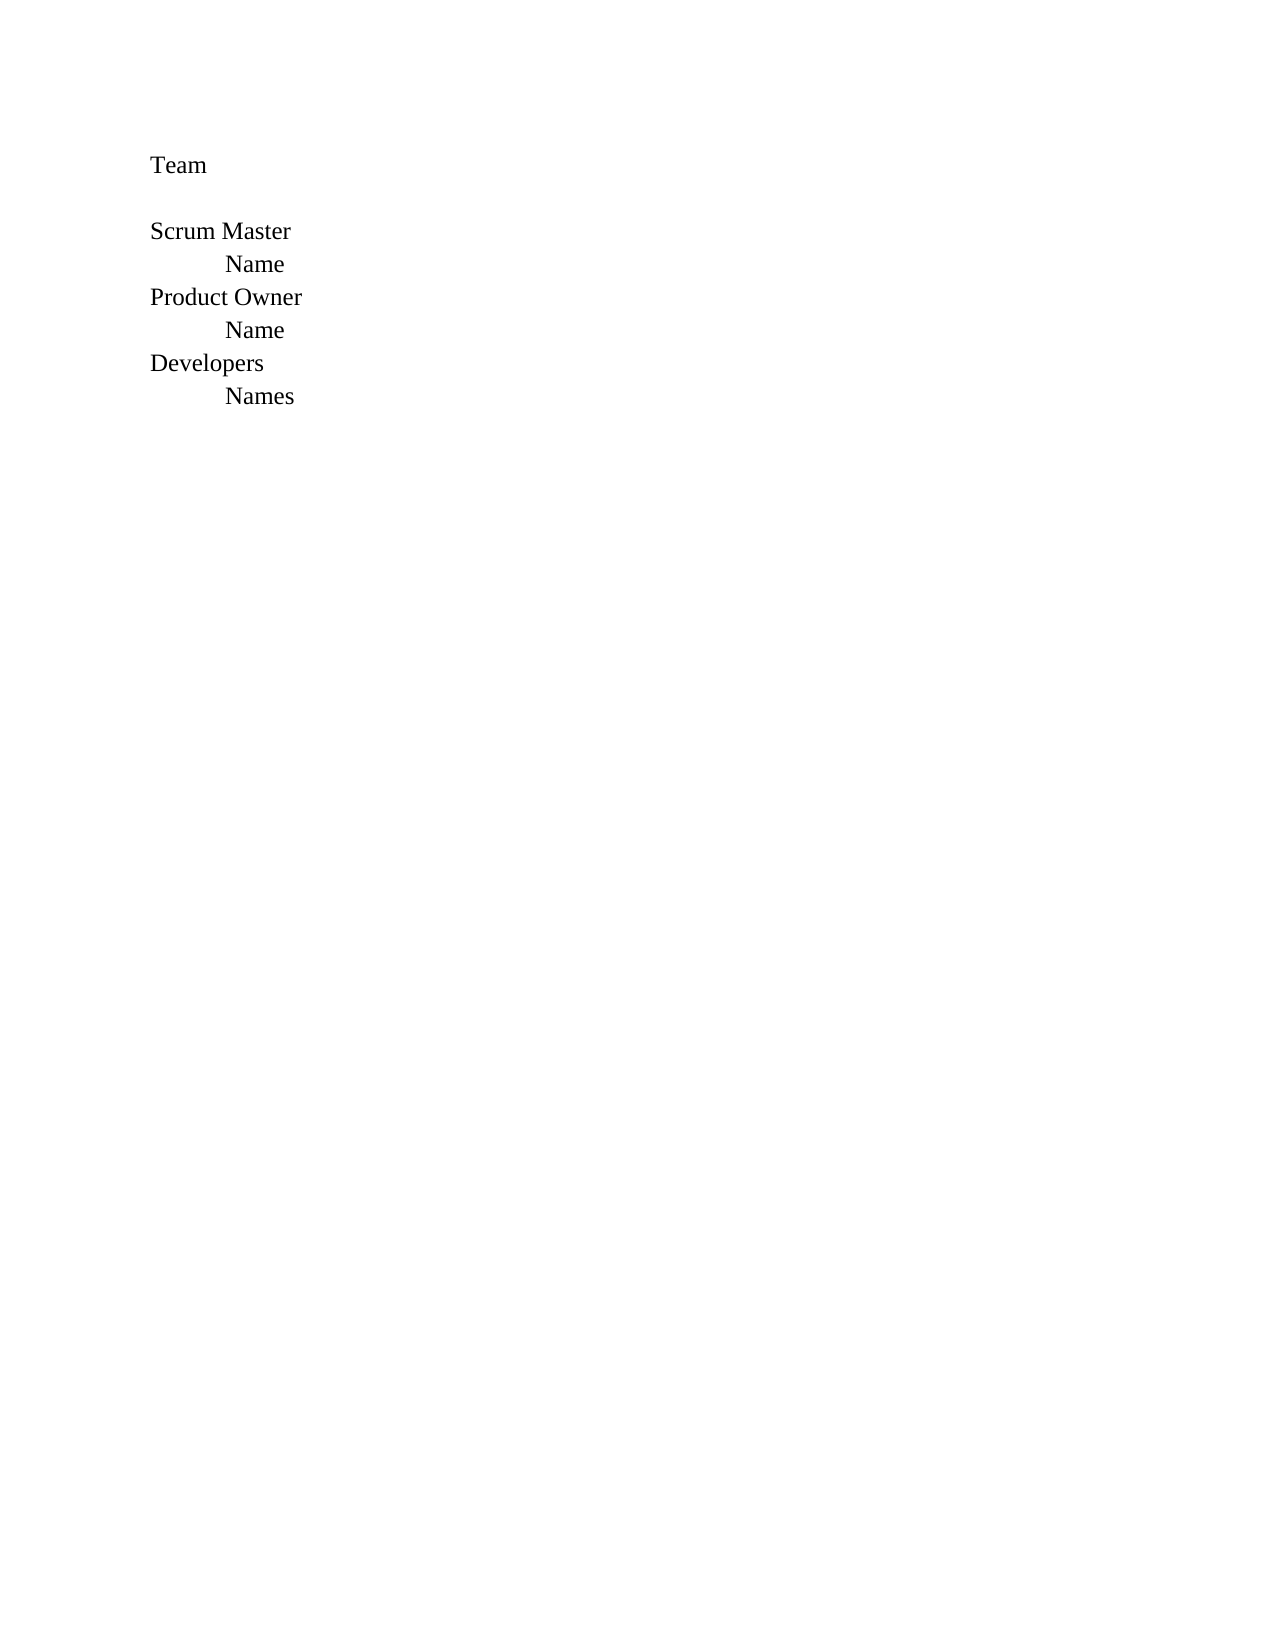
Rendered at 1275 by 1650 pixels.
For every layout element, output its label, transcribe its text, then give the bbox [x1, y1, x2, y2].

text Team [150, 150, 1125, 179]
text Scrum Master [150, 216, 1125, 245]
text Names [150, 381, 1125, 410]
text Product Owner [150, 282, 1125, 311]
text Name [150, 315, 1125, 344]
text Name [150, 249, 1125, 278]
text Developers [150, 348, 1125, 377]
